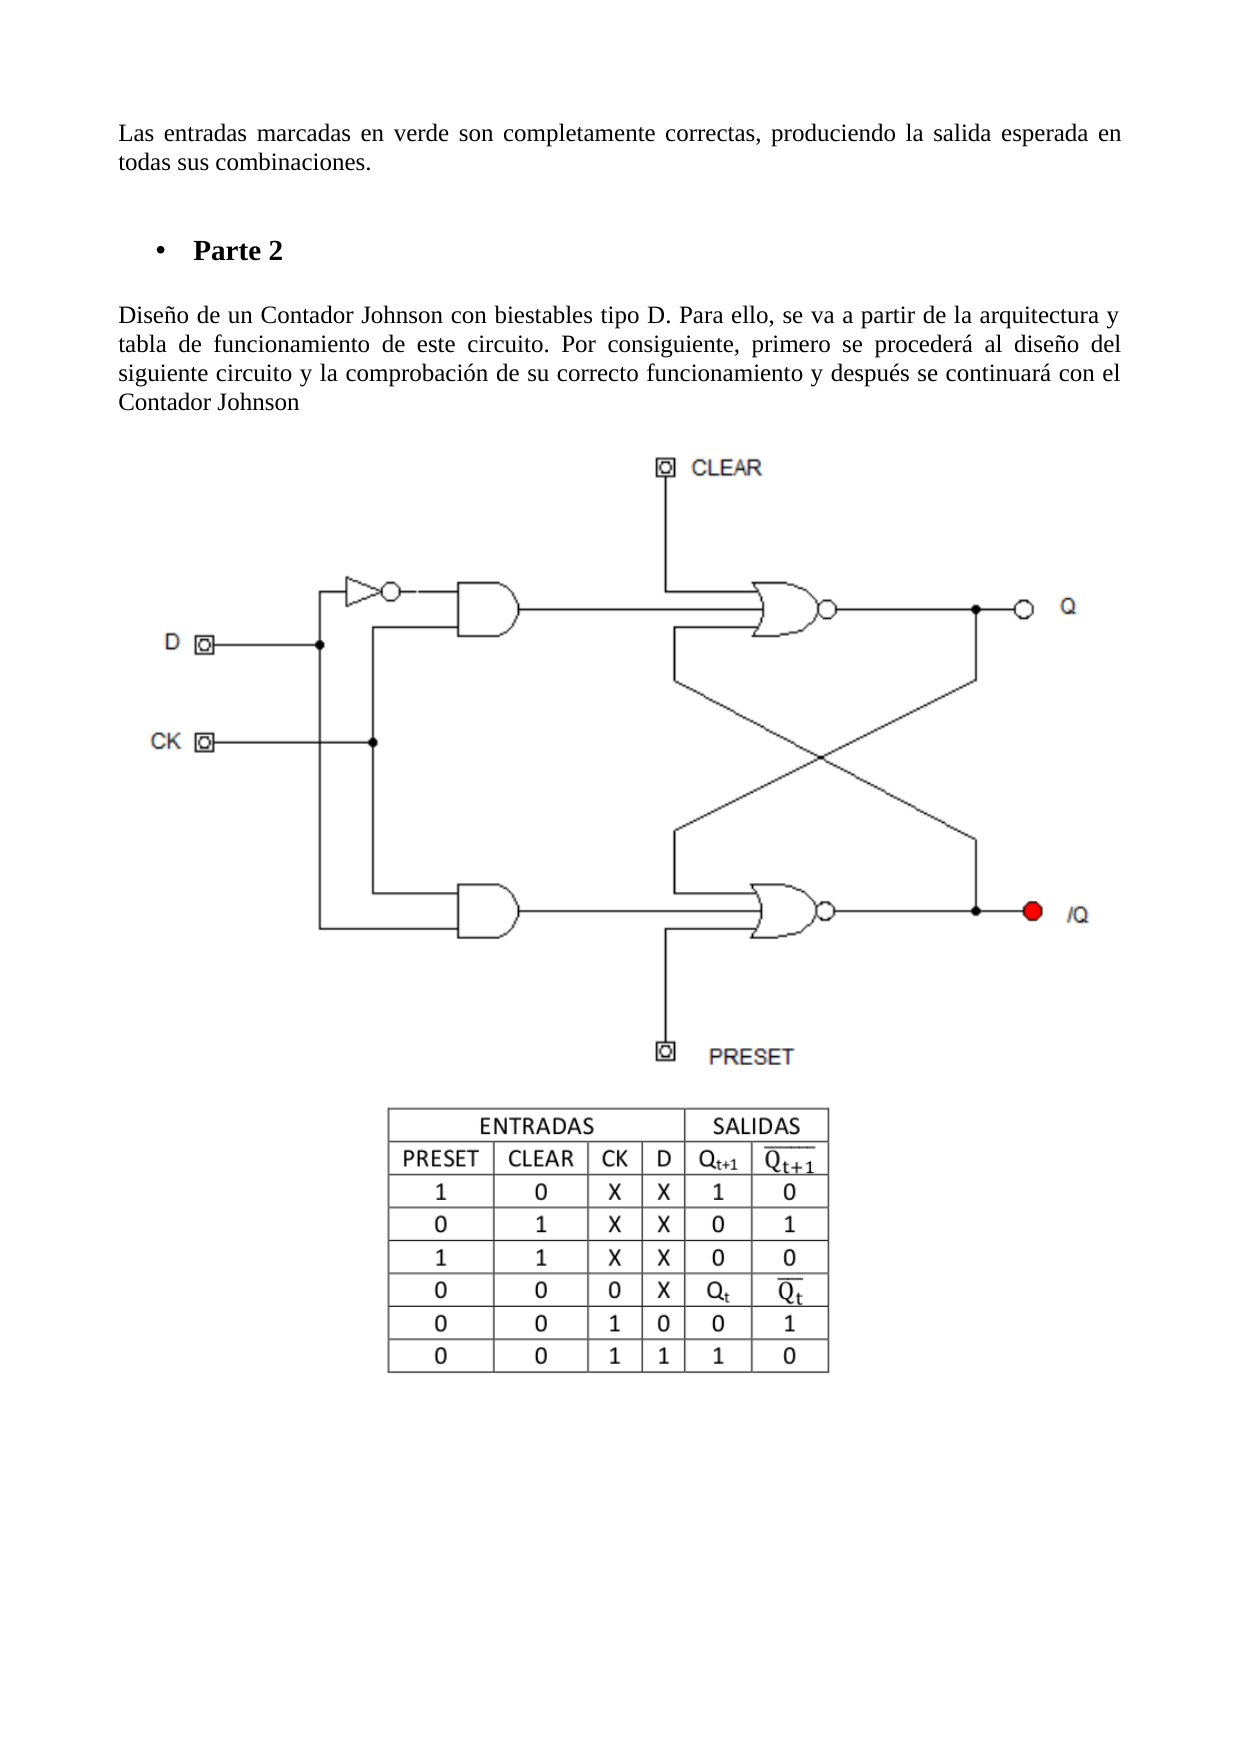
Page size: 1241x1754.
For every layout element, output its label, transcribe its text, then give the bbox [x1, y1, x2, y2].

text Las entradas marcadas en verde son completamente correctas, produciendo la salida esperada en todas sus combinaciones. [118, 118, 1122, 176]
picture [118, 444, 1123, 1395]
text Diseño de un Contador Johnson con biestables tipo D. Para ello, se va a partir de la arquitectura y tabla de funcionamiento de este circuito. Por consiguiente, primero se procederá al diseño del siguiente circuito y la comprobación de su correcto funcionamiento y después se continuará con el Contador Johnson [118, 300, 1122, 415]
list Parte 2 [156, 233, 1122, 267]
